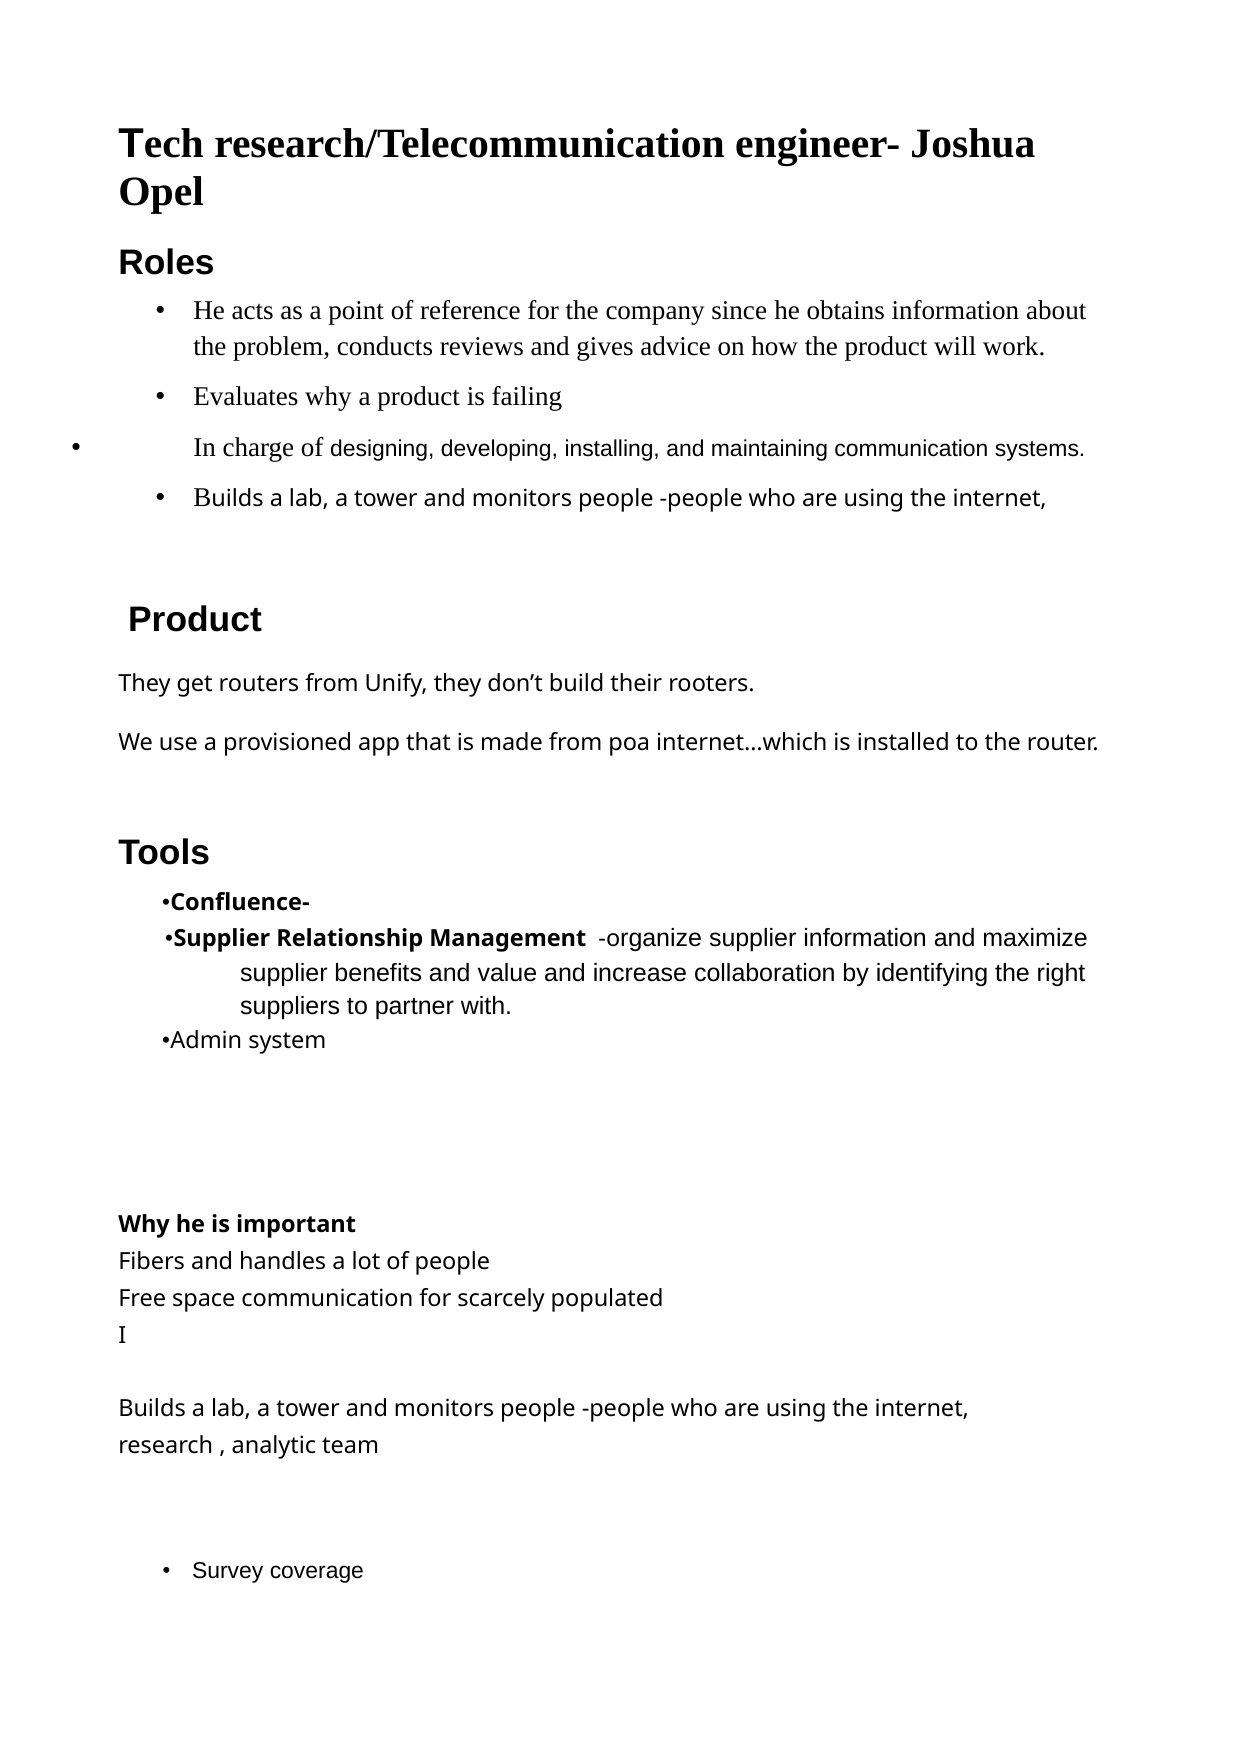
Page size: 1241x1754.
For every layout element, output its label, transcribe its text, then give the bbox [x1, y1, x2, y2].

list Admin system [162, 1024, 1122, 1056]
list In charge of designing, developing, installing, and maintaining communication systems. [71, 431, 1122, 462]
list Supplier Relationship Management -organize supplier information and maximize supplier benefits and value and increase collaboration by identifying the right suppliers to partner with. [165, 922, 1122, 1019]
subtitle Tech research/Telecommunication engineer- Joshua Opel [118, 118, 1122, 214]
subtitle Tools [118, 832, 1122, 872]
subtitle They get routers from Unify, they don’t build their rooters. [118, 666, 1122, 698]
subtitle Roles [118, 241, 1122, 282]
text Why he is important Fibers and handles a lot of people Free space communication for scarcely populated I Builds a lab, a tower and monitors people -people who are using the internet, research , analytic team [118, 1208, 1122, 1460]
list Survey coverage [162, 1557, 1122, 1584]
subtitle We use a provisioned app that is made from poa internet…which is installed to the router. [118, 725, 1122, 757]
list Confluence- [162, 885, 1122, 917]
list Builds a lab, a tower and monitors people -people who are using the internet, [156, 482, 1122, 514]
list Evaluates why a product is failing [156, 381, 1122, 412]
list He acts as a point of reference for the company since he obtains information about the problem, conducts reviews and gives advice on how the product will work. [156, 294, 1122, 361]
subtitle Product [118, 598, 1122, 639]
